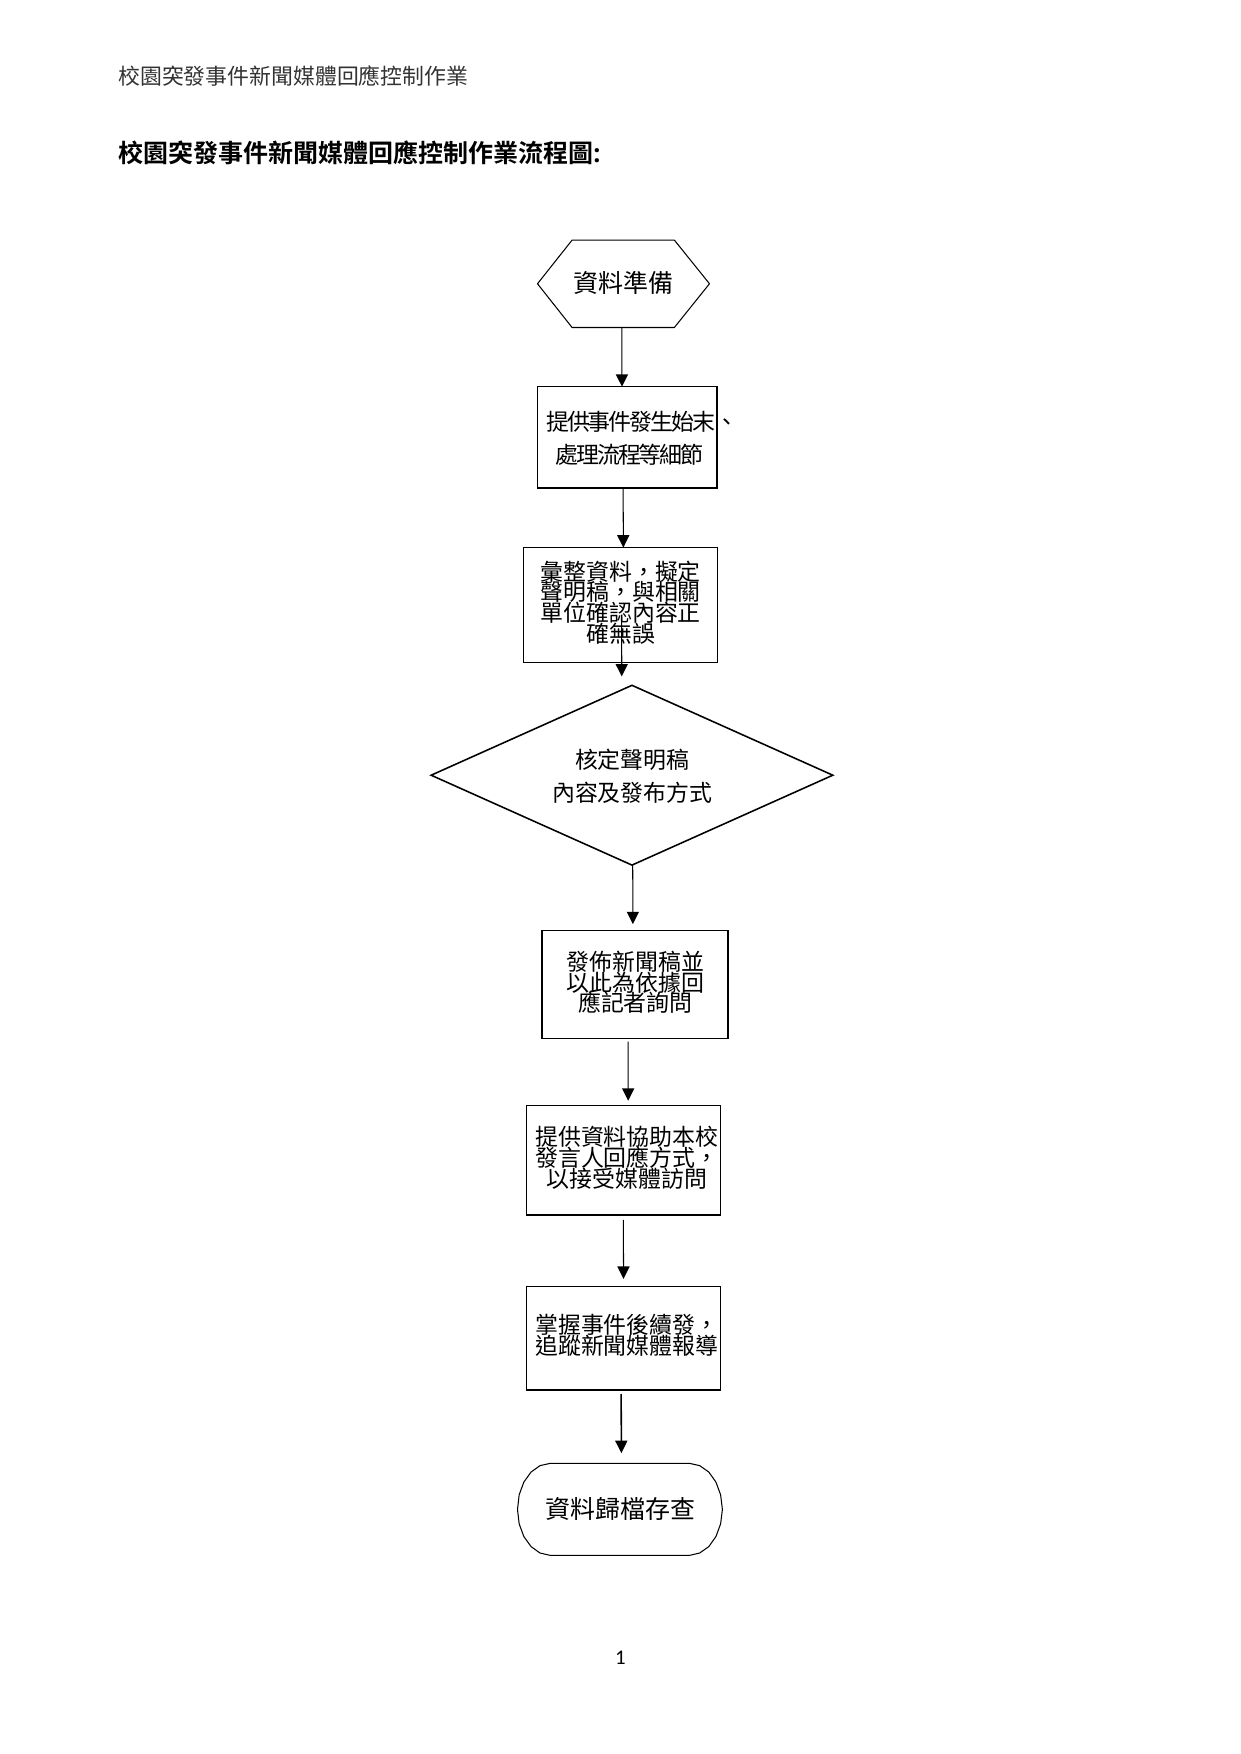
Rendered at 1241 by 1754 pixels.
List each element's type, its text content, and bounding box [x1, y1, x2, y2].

text 核定聲明稿 內容及發布方式 [547, 742, 717, 808]
text 提供資料協助本校發言人回應方式，以接受媒體訪問 [533, 1129, 720, 1191]
text 彙整資料，擬定聲明稿，與相關單位確認內容正確無誤 [538, 563, 702, 647]
text 校園突發事件新聞媒體回應控制作業流程圖: [118, 127, 1122, 164]
text 提供事件發生始末、處理流程等細節 [543, 404, 717, 471]
text 資料準備 [540, 274, 707, 297]
text 資料歸檔存查 [521, 1500, 719, 1523]
text 掌握事件後續發，追蹤新聞媒體報導 [533, 1317, 720, 1359]
text 發佈新聞稿並以此為依據回應記者詢問 [557, 953, 713, 1016]
